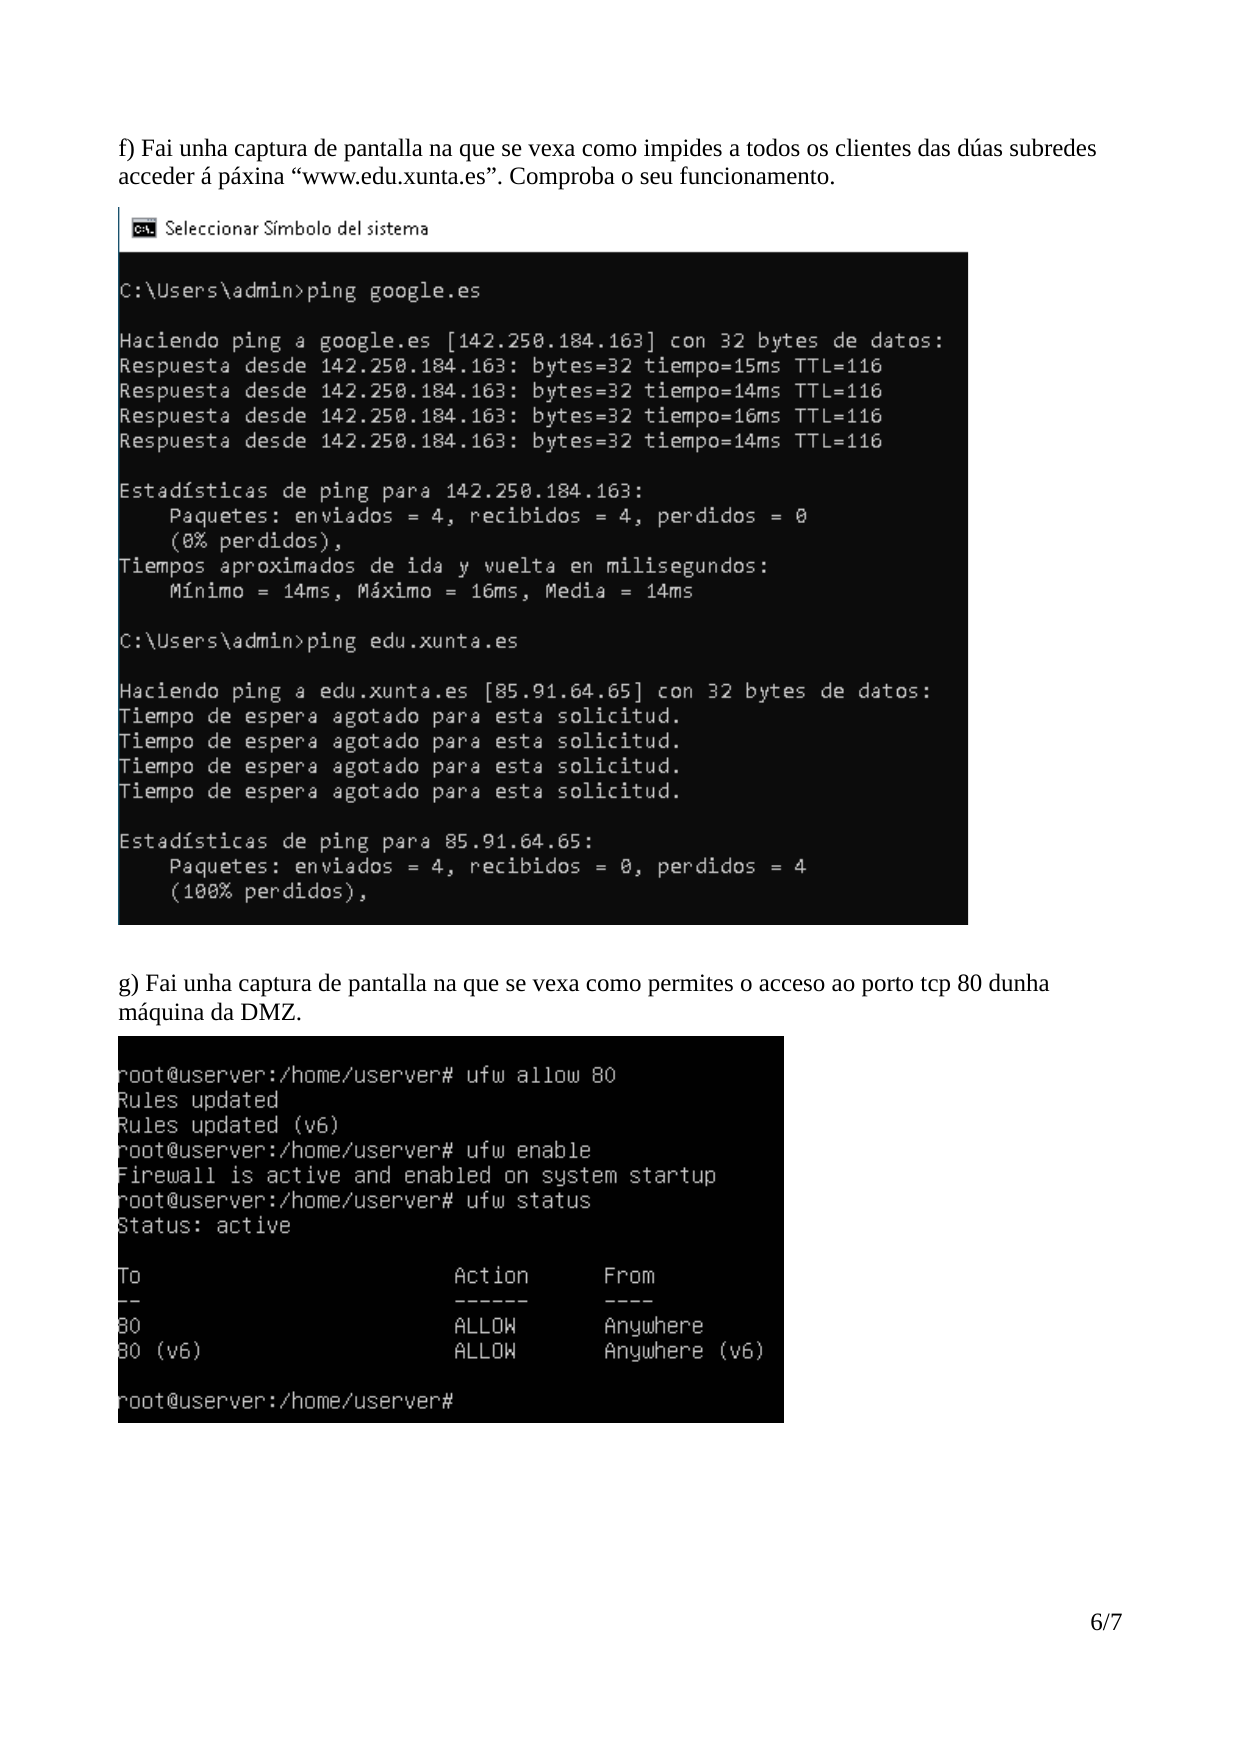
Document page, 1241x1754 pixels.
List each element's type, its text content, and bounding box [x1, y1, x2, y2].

subtitle g) Fai unha captura de pantalla na que se vexa como permites o acceso ao porto tcp 80 dunha máquina da DMZ. [118, 968, 1122, 1025]
picture [118, 1036, 784, 1423]
picture [118, 207, 969, 925]
subtitle f) Fai unha captura de pantalla na que se vexa como impides a todos os clientes das dúas subredes acceder á páxina “www.edu.xunta.es”. Comproba o seu funcionamento. [118, 133, 1122, 190]
